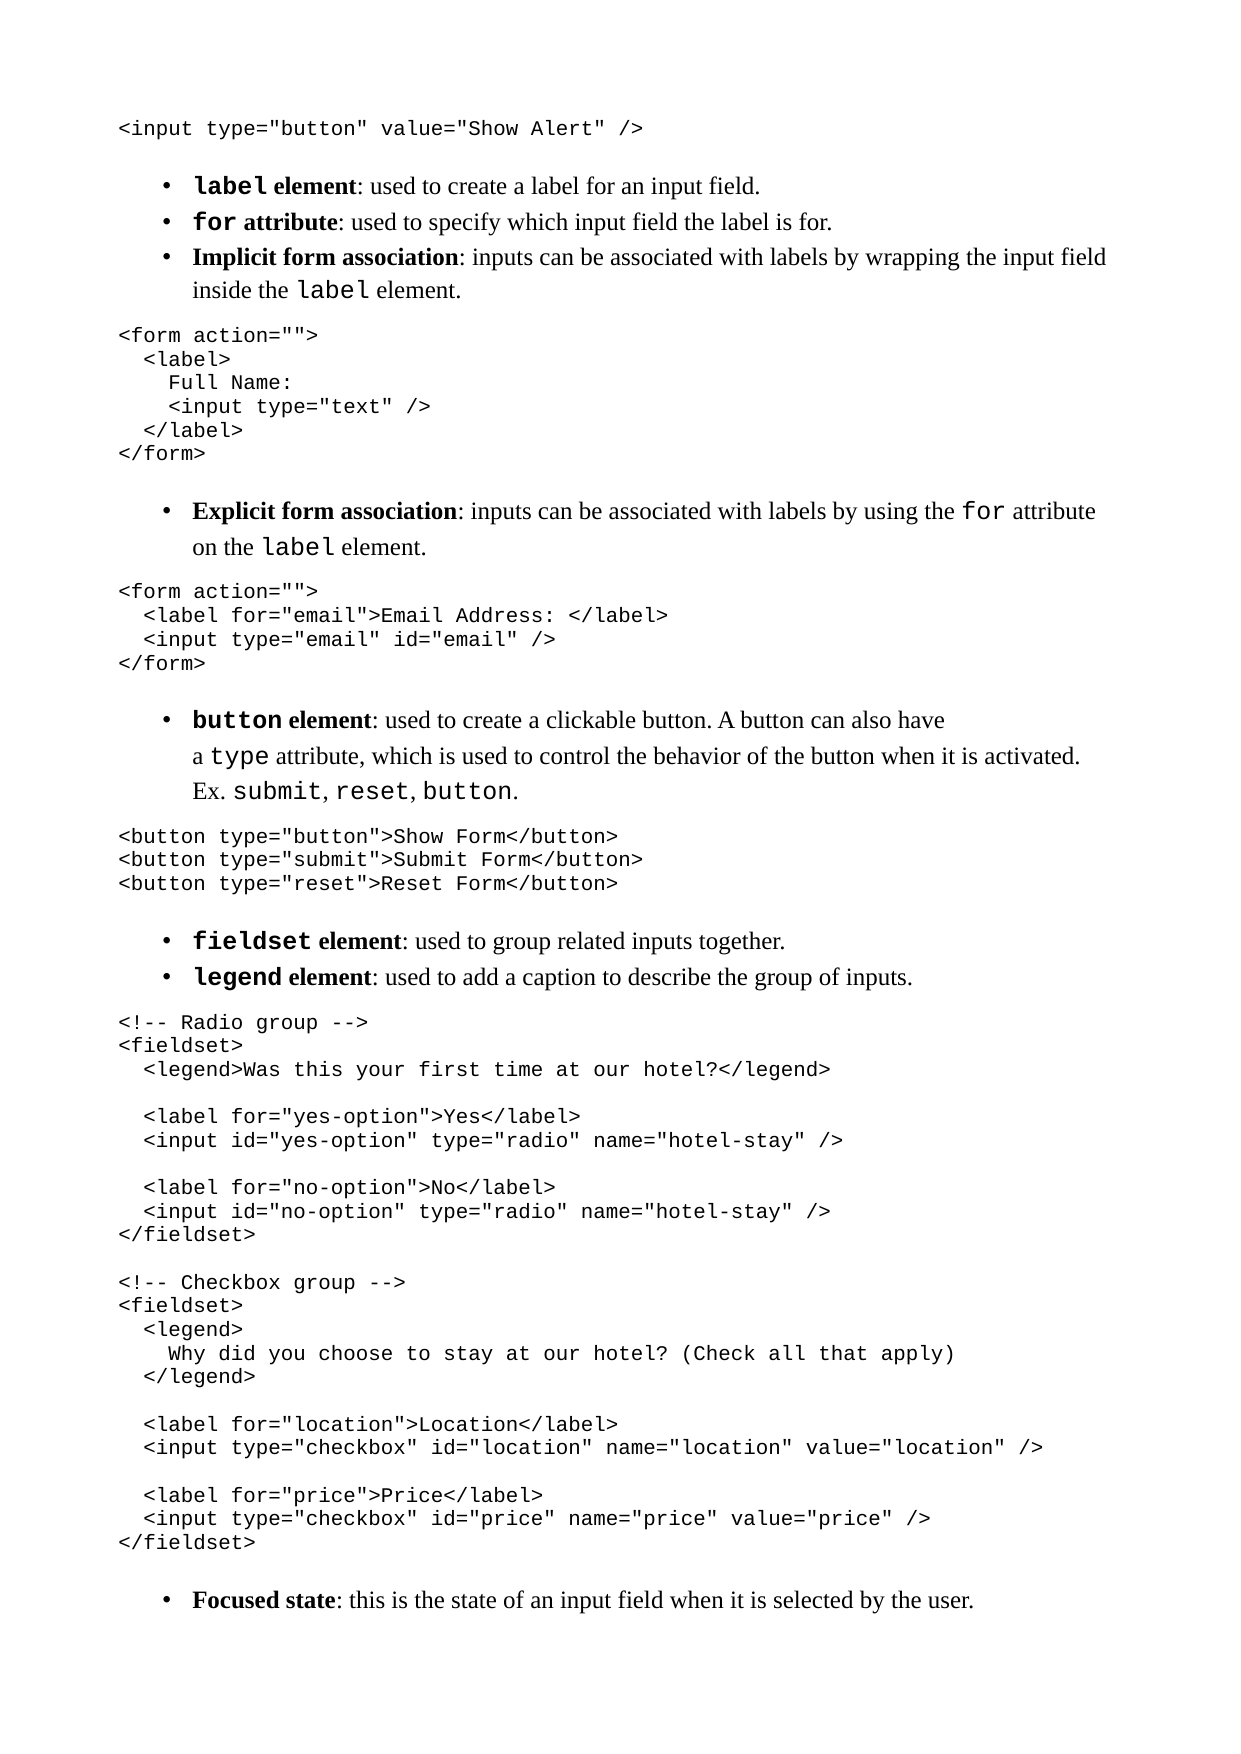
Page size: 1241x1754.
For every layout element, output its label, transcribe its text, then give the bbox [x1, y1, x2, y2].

text <legend>Was this your first time at our hotel?</legend> [118, 1059, 1122, 1083]
text </form> [118, 652, 1122, 676]
text <input type="text" /> [118, 396, 1122, 420]
text <input id="no-option" type="radio" name="hotel-stay" /> [118, 1201, 1122, 1224]
text <button type="submit">Submit Form</button> [118, 849, 1122, 873]
list button element: used to create a clickable button. A button can also have a type attribute, which is used to control the behavior of the button when it is activated. Ex. submit, reset, button. [162, 706, 1122, 807]
text <button type="reset">Reset Form</button> [118, 873, 1122, 897]
text <input type="email" id="email" /> [118, 629, 1122, 652]
text Full Name: [118, 372, 1122, 396]
text </fieldset> [118, 1532, 1122, 1556]
list legend element: used to add a caption to describe the group of inputs. [162, 962, 1122, 992]
text <!-- Radio group --> [118, 1012, 1122, 1035]
text <input type="checkbox" id="location" name="location" value="location" /> [118, 1437, 1122, 1461]
text </fieldset> [118, 1224, 1122, 1248]
text <input type="checkbox" id="price" name="price" value="price" /> [118, 1508, 1122, 1532]
text <button type="button">Show Form</button> [118, 826, 1122, 849]
text <form action=""> [118, 325, 1122, 349]
text <label for="no-option">No</label> [118, 1177, 1122, 1201]
text <form action=""> [118, 582, 1122, 605]
text </label> [118, 420, 1122, 443]
list fieldset element: used to group related inputs together. [162, 926, 1122, 957]
text <label for="email">Email Address: </label> [118, 605, 1122, 629]
text </legend> [118, 1366, 1122, 1390]
text <label for="location">Location</label> [118, 1414, 1122, 1437]
list label element: used to create a label for an input field. [162, 171, 1122, 202]
text <fieldset> [118, 1035, 1122, 1059]
text <label for="yes-option">Yes</label> [118, 1106, 1122, 1130]
list Implicit form association: inputs can be associated with labels by wrapping the input field inside the label element. [162, 242, 1122, 306]
list for attribute: used to specify which input field the label is for. [162, 207, 1122, 237]
text <legend> [118, 1319, 1122, 1343]
text <label for="price">Price</label> [118, 1484, 1122, 1508]
text Why did you choose to stay at our hotel? (Check all that apply) [118, 1343, 1122, 1366]
list Explicit form association: inputs can be associated with labels by using the for attribute on the label element. [162, 496, 1122, 562]
text <!-- Checkbox group --> [118, 1272, 1122, 1295]
text <input type="button" value="Show Alert" /> [118, 118, 1122, 142]
list Focused state: this is the state of an input field when it is selected by the user. [162, 1585, 1122, 1614]
text <label> [118, 349, 1122, 372]
text <input id="yes-option" type="radio" name="hotel-stay" /> [118, 1130, 1122, 1153]
text <fieldset> [118, 1295, 1122, 1319]
text </form> [118, 443, 1122, 467]
